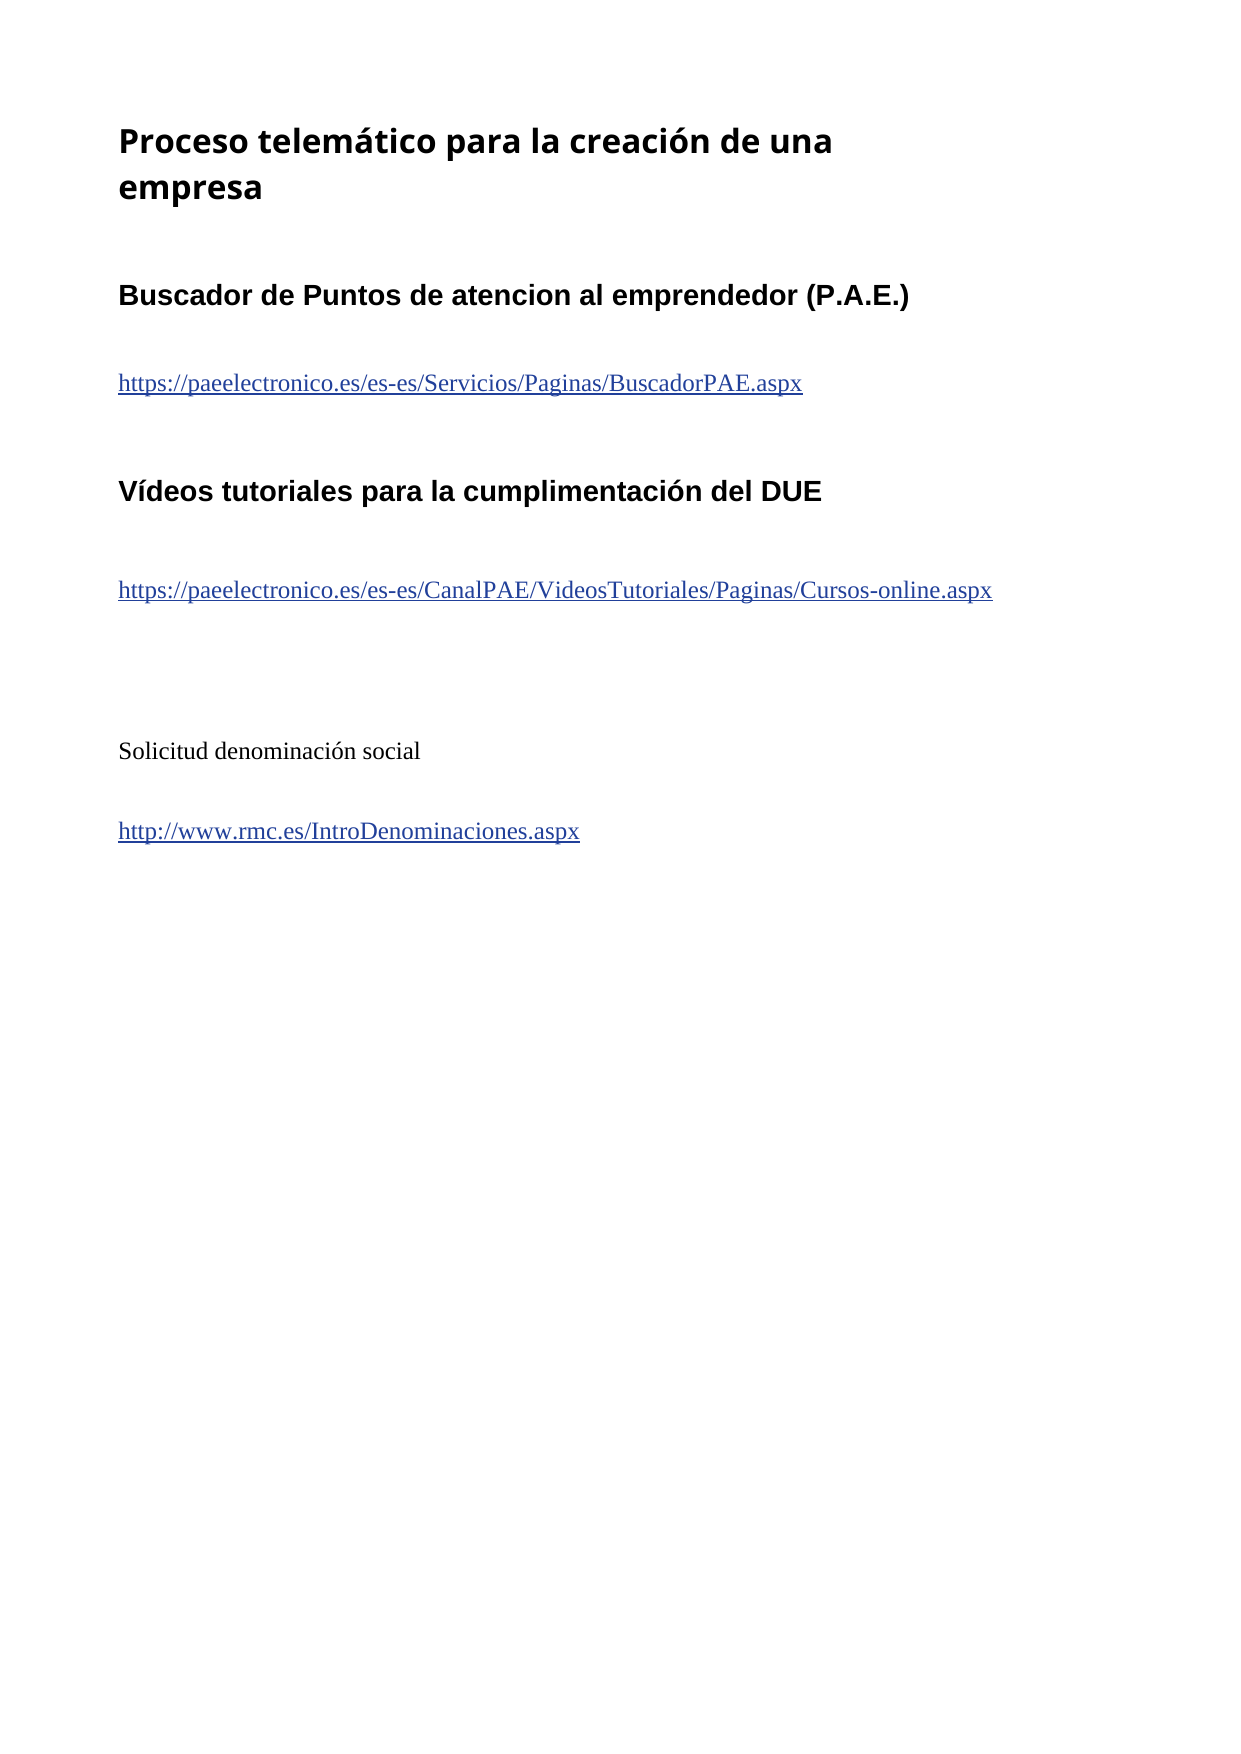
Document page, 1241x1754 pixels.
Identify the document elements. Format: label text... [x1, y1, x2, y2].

subtitle Buscador de Puntos de atencion al emprendedor (P.A.E.) [118, 279, 1122, 312]
text http://www.rmc.es/IntroDenominaciones.aspx [118, 817, 1122, 845]
subtitle Vídeos tutoriales para la cumplimentación del DUE [118, 475, 1122, 507]
text Proceso telemático para la creación de una [118, 118, 1122, 163]
text https://paeelectronico.es/es-es/Servicios/Paginas/BuscadorPAE.aspx [118, 369, 1122, 397]
text empresa [118, 163, 1122, 209]
text https://paeelectronico.es/es-es/CanalPAE/VideosTutoriales/Paginas/Cursos-online.aspx [118, 576, 1122, 604]
text Solicitud denominación social [118, 737, 1122, 764]
